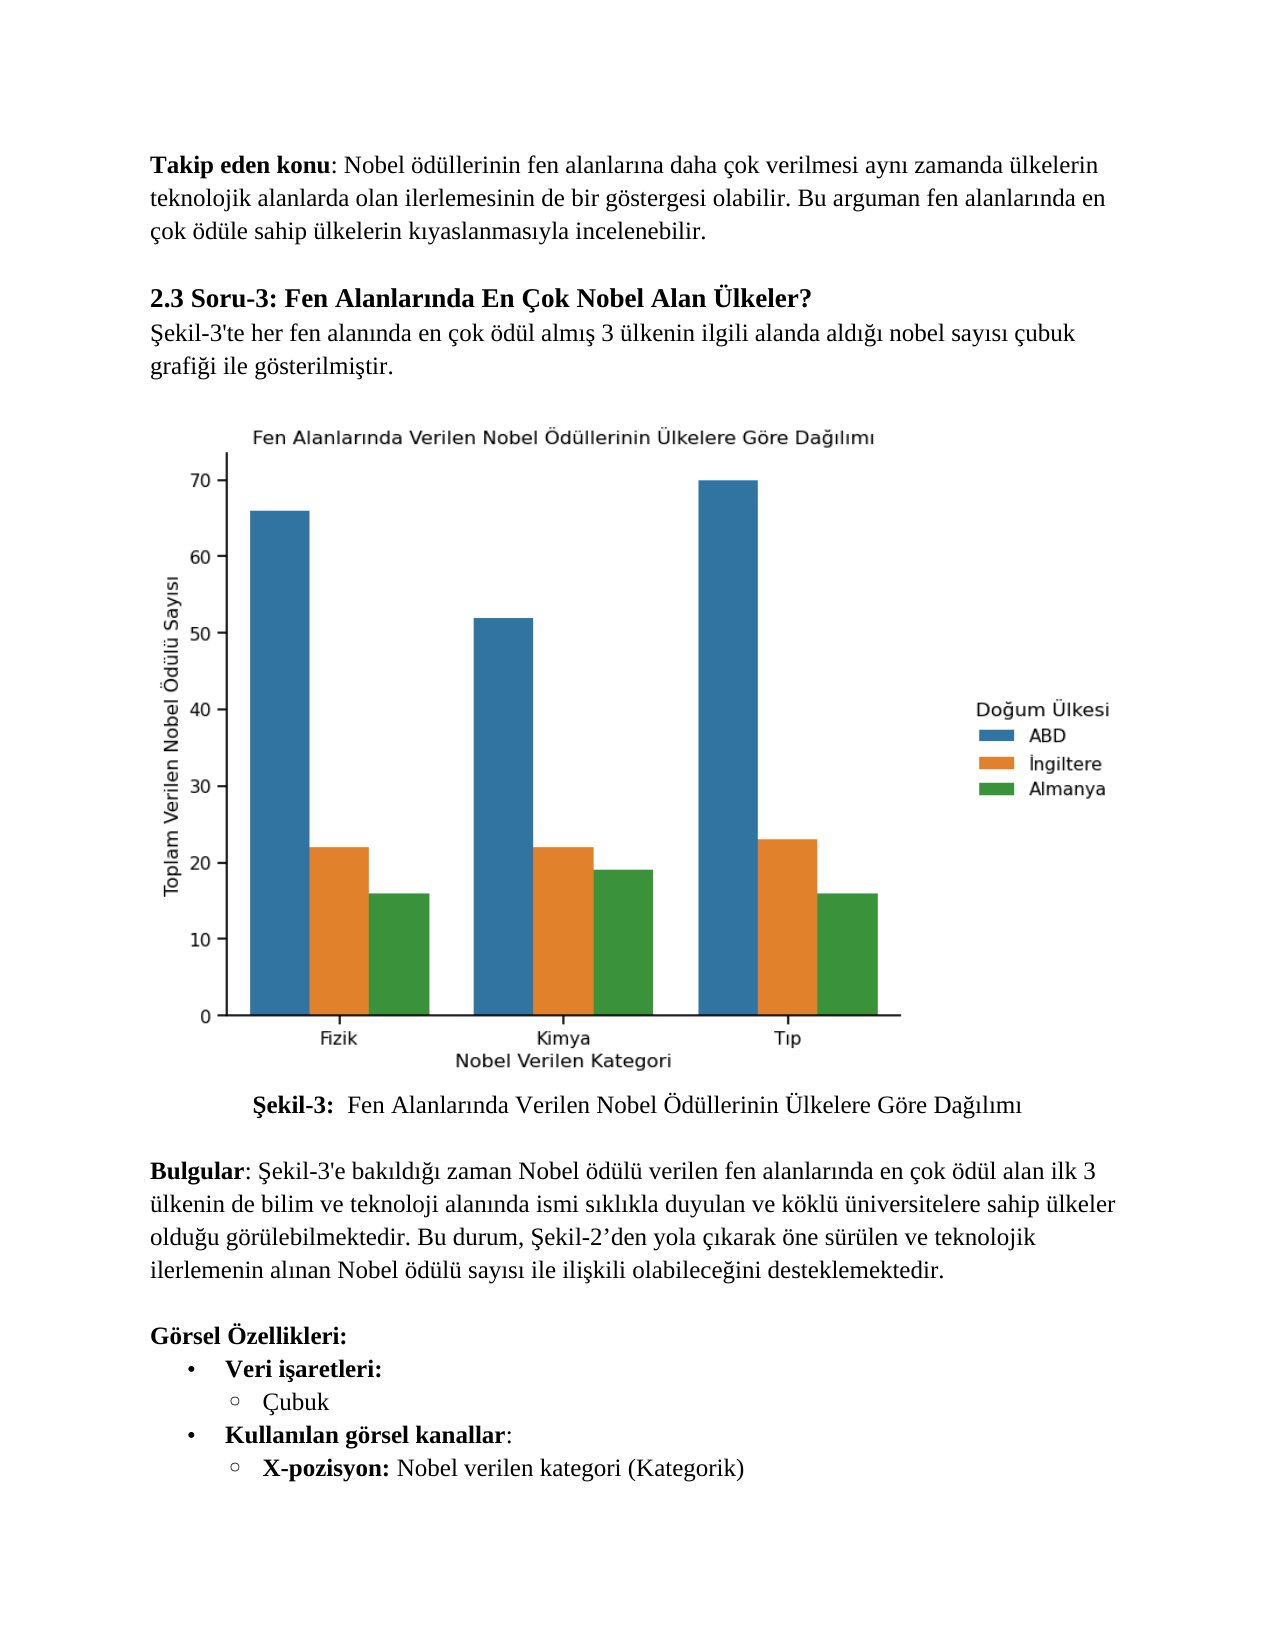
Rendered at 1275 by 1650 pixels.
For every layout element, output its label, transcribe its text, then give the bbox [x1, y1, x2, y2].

picture [150, 416, 1125, 1082]
list Kullanılan görsel kanallar: [187, 1420, 1125, 1449]
text Şekil-3'te her fen alanında en çok ödül almış 3 ülkenin ilgili alanda aldığı nobel sayısı çubuk grafiği ile gösterilmiştir. [150, 318, 1125, 379]
text Görsel Özellikleri: [150, 1321, 1125, 1350]
text Takip eden konu: Nobel ödüllerinin fen alanlarına daha çok verilmesi aynı zamanda ülkelerin teknolojik alanlarda olan ilerlemesinin de bir göstergesi olabilir. Bu arguman fen alanlarında en çok ödüle sahip ülkelerin kıyaslanmasıyla incelenebilir. [150, 150, 1125, 245]
text 2.3 Soru-3: Fen Alanlarında En Çok Nobel Alan Ülkeler? [150, 282, 1125, 313]
list X-pozisyon: Nobel verilen kategori (Kategorik) [225, 1453, 1125, 1482]
list Veri işaretleri: [187, 1354, 1125, 1383]
list Çubuk [225, 1387, 1125, 1416]
text Şekil-3: Fen Alanlarında Verilen Nobel Ödüllerinin Ülkelere Göre Dağılımı [150, 1082, 1125, 1119]
text Bulgular: Şekil-3'e bakıldığı zaman Nobel ödülü verilen fen alanlarında en çok ödül alan ilk 3 ülkenin de bilim ve teknoloji alanında ismi sıklıkla duyulan ve köklü üniversitelere sahip ülkeler olduğu görülebilmektedir. Bu durum, Şekil-2’den yola çıkarak öne sürülen ve teknolojik ilerlemenin alınan Nobel ödülü sayısı ile ilişkili olabileceğini desteklemektedir. [150, 1156, 1125, 1284]
